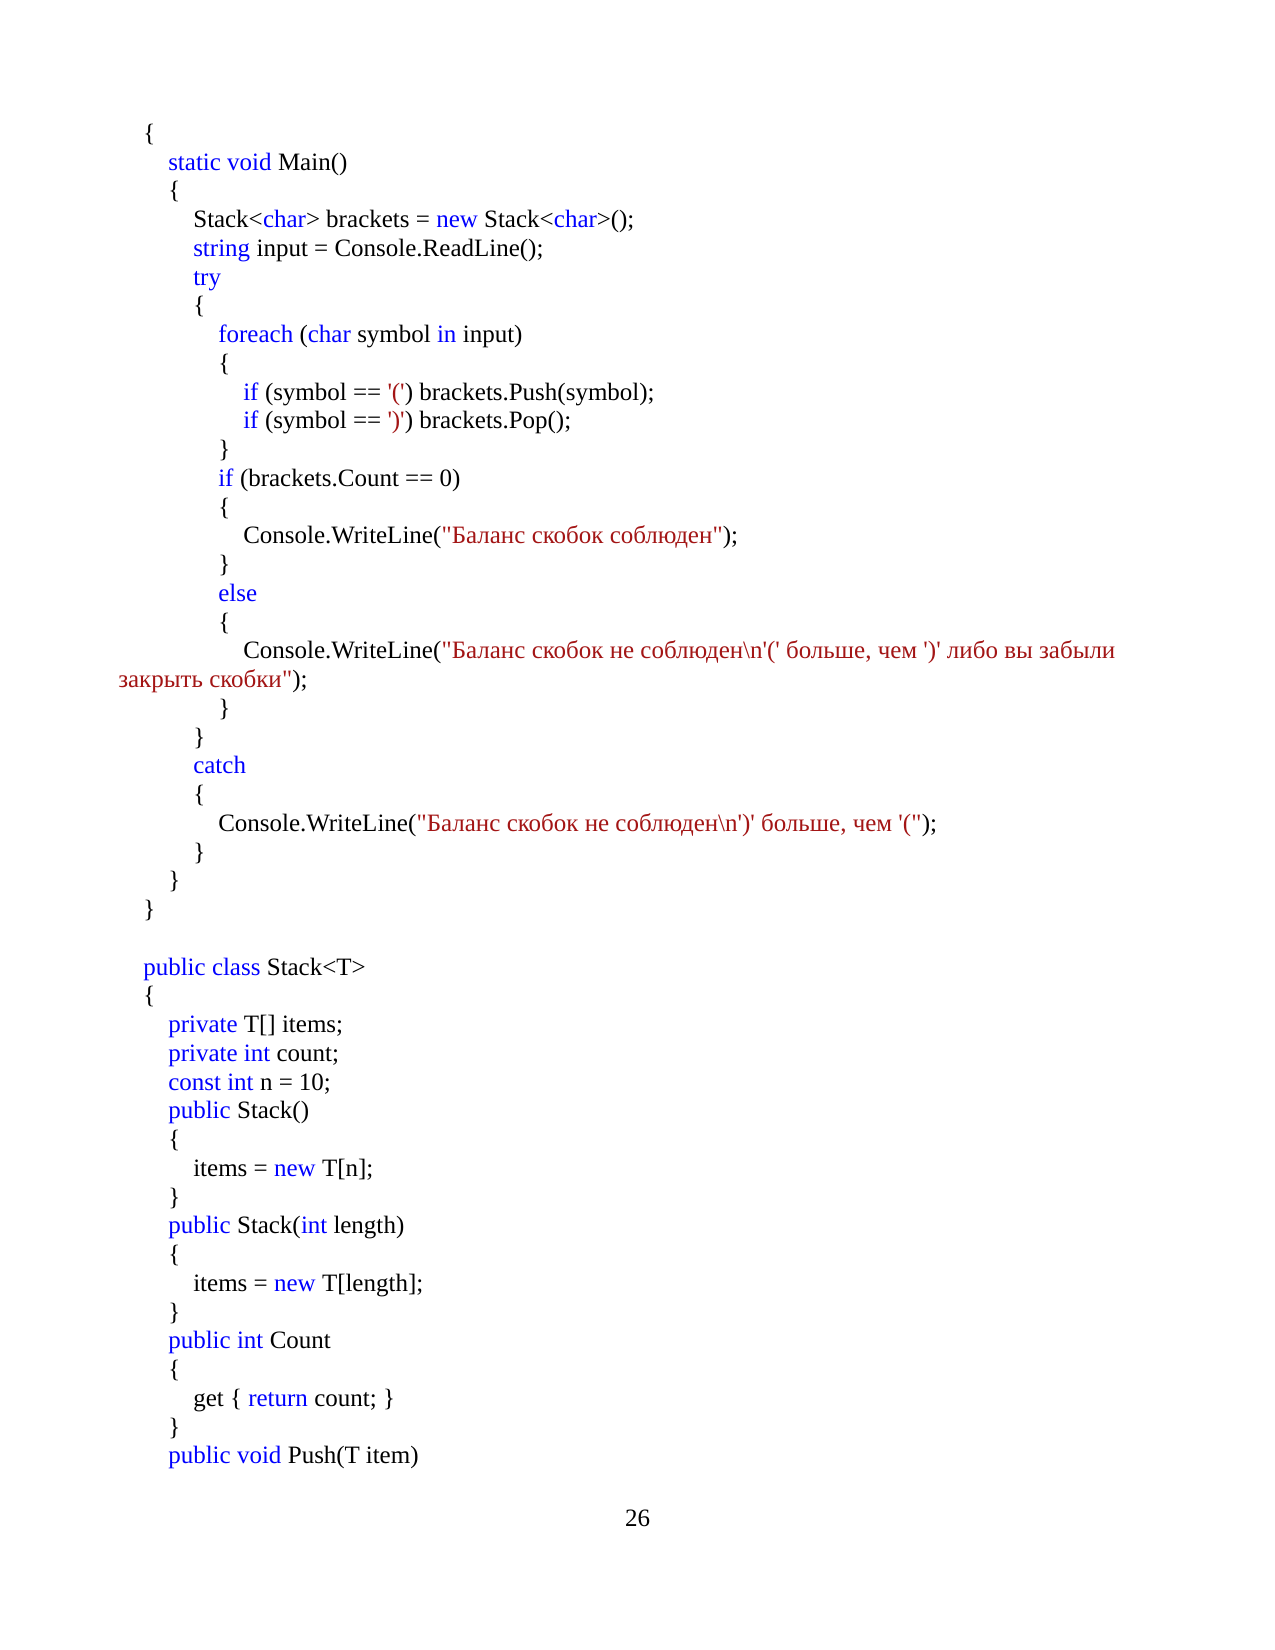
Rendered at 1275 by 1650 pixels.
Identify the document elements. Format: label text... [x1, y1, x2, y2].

text { static void Main() { Stack<char> brackets = new Stack<char>(); string input = Console.ReadLine(); try { foreach (char symbol in input) { if (symbol == '(') brackets.Push(symbol); if (symbol == ')') brackets.Pop(); } if (brackets.Count == 0) { Console.WriteLine("Баланс скобок соблюден"); } else { Console.WriteLine("Баланс скобок не соблюден\n'(' больше, чем ')' либо вы забыли закрыть скобки"); } } catch { Console.WriteLine("Баланс скобок не соблюден\n')' больше, чем '("); } } } public class Stack<T> { private T[] items; private int count; const int n = 10; public Stack() { items = new T[n]; } public Stack(int length) { items = new T[length]; } public int Count { get { return count; } } public void Push(T item) [118, 118, 1157, 1469]
